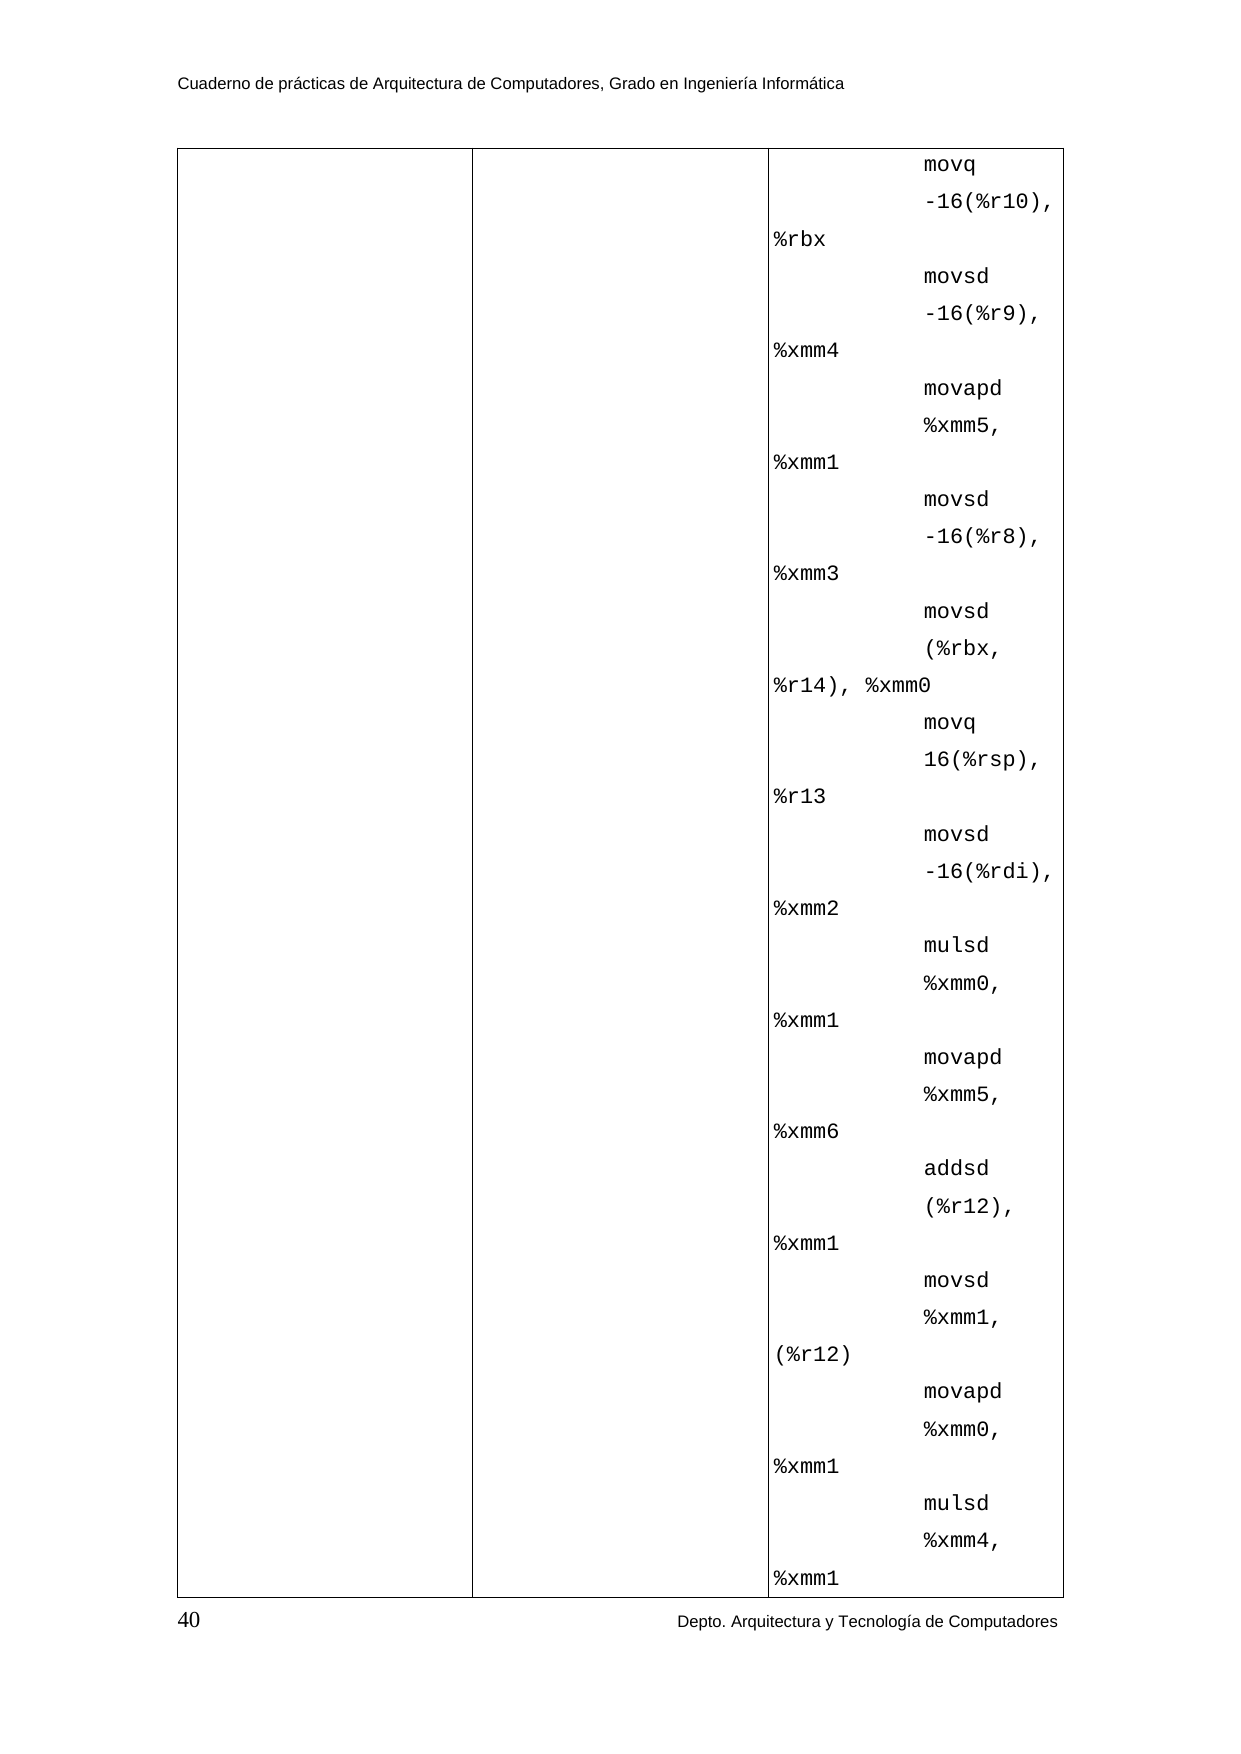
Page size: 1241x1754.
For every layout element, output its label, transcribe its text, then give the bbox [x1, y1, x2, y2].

table_cell [178, 149, 472, 1597]
table_cell [473, 149, 768, 1597]
table_cell movq -16(%r10), %rbx movsd -16(%r9), %xmm4 movapd %xmm5, %xmm1 movsd -16(%r8), %xmm3 movsd (%rbx,%r14), %xmm0 movq 16(%rsp), %r13 movsd -16(%rdi), %xmm2 mulsd %xmm0, %xmm1 movapd %xmm5, %xmm6 addsd (%r12), %xmm1 movsd %xmm1, (%r12) movapd %xmm0, %xmm1 mulsd %xmm4, %xmm1 [769, 149, 1063, 1597]
